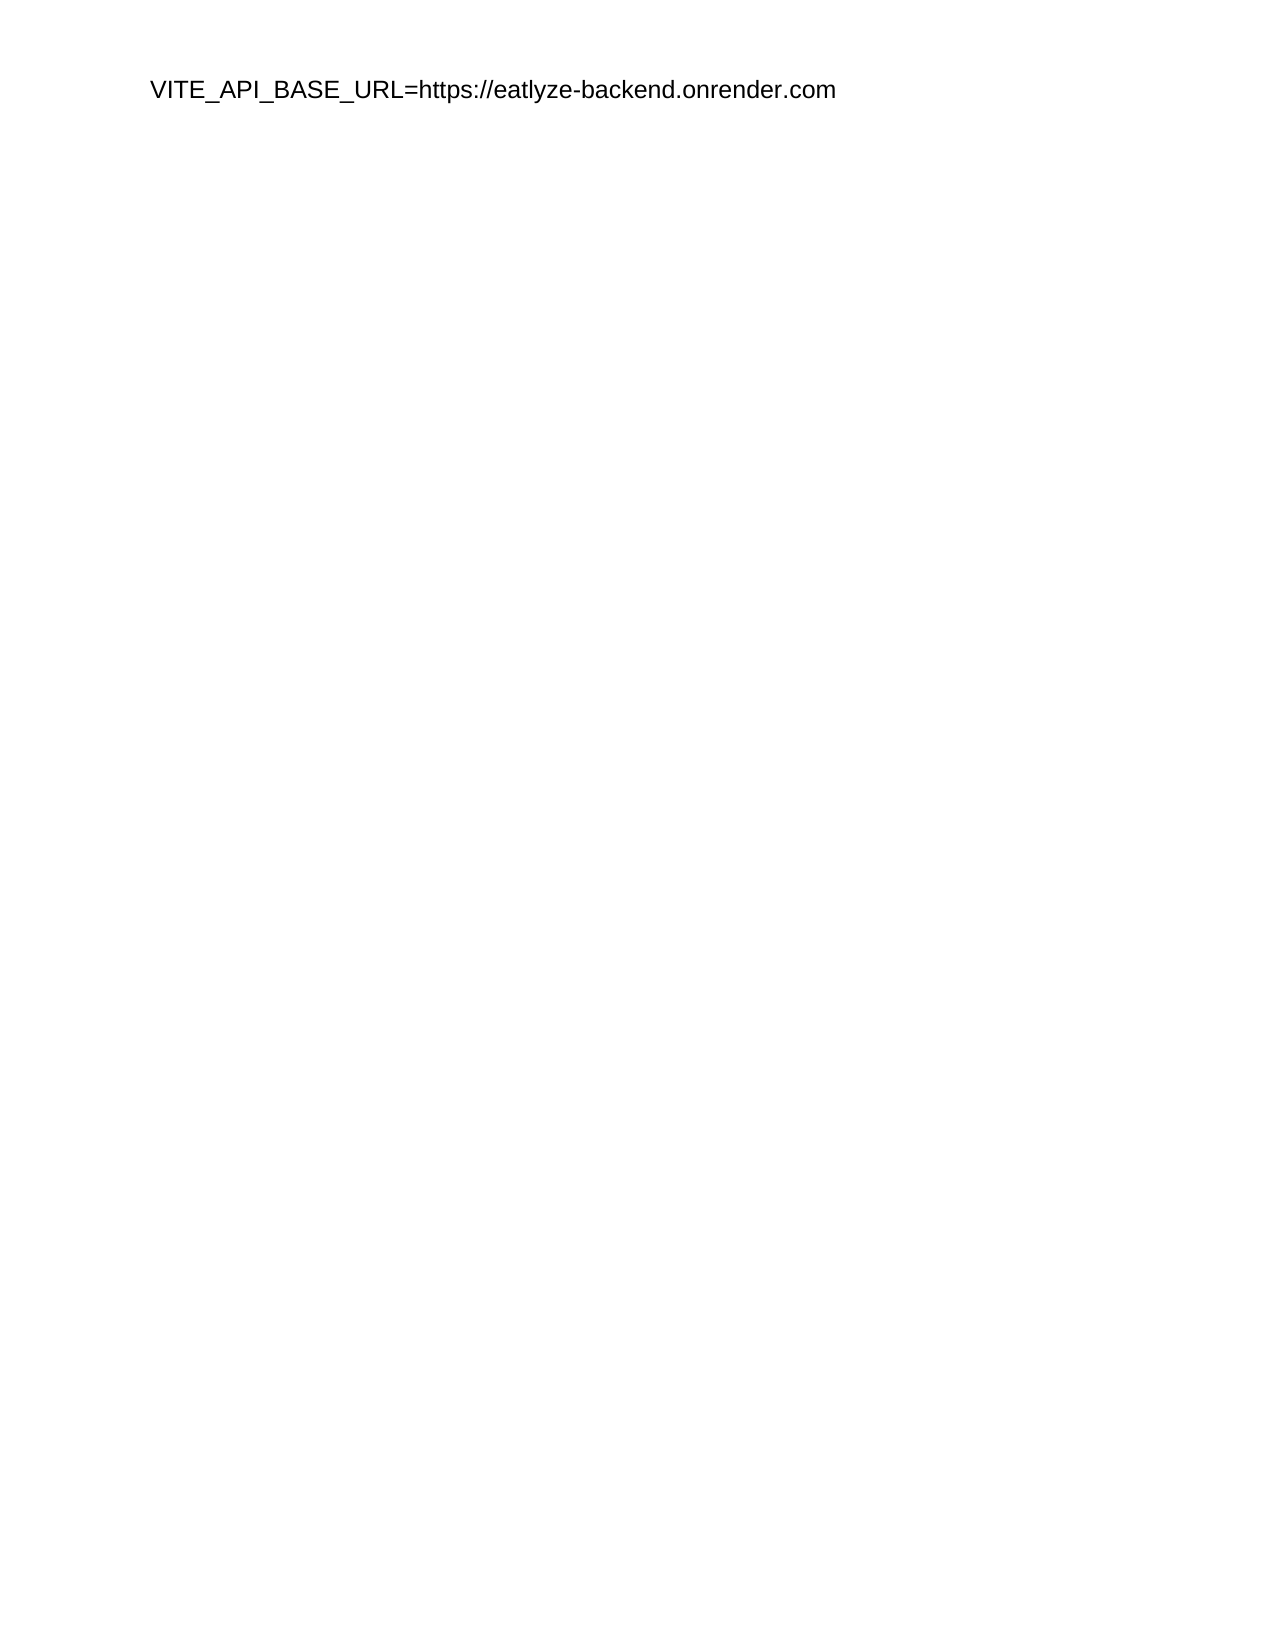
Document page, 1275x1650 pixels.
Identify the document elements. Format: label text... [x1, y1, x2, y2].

text VITE_API_BASE_URL=https://eatlyze-backend.onrender.com [150, 75, 1125, 104]
